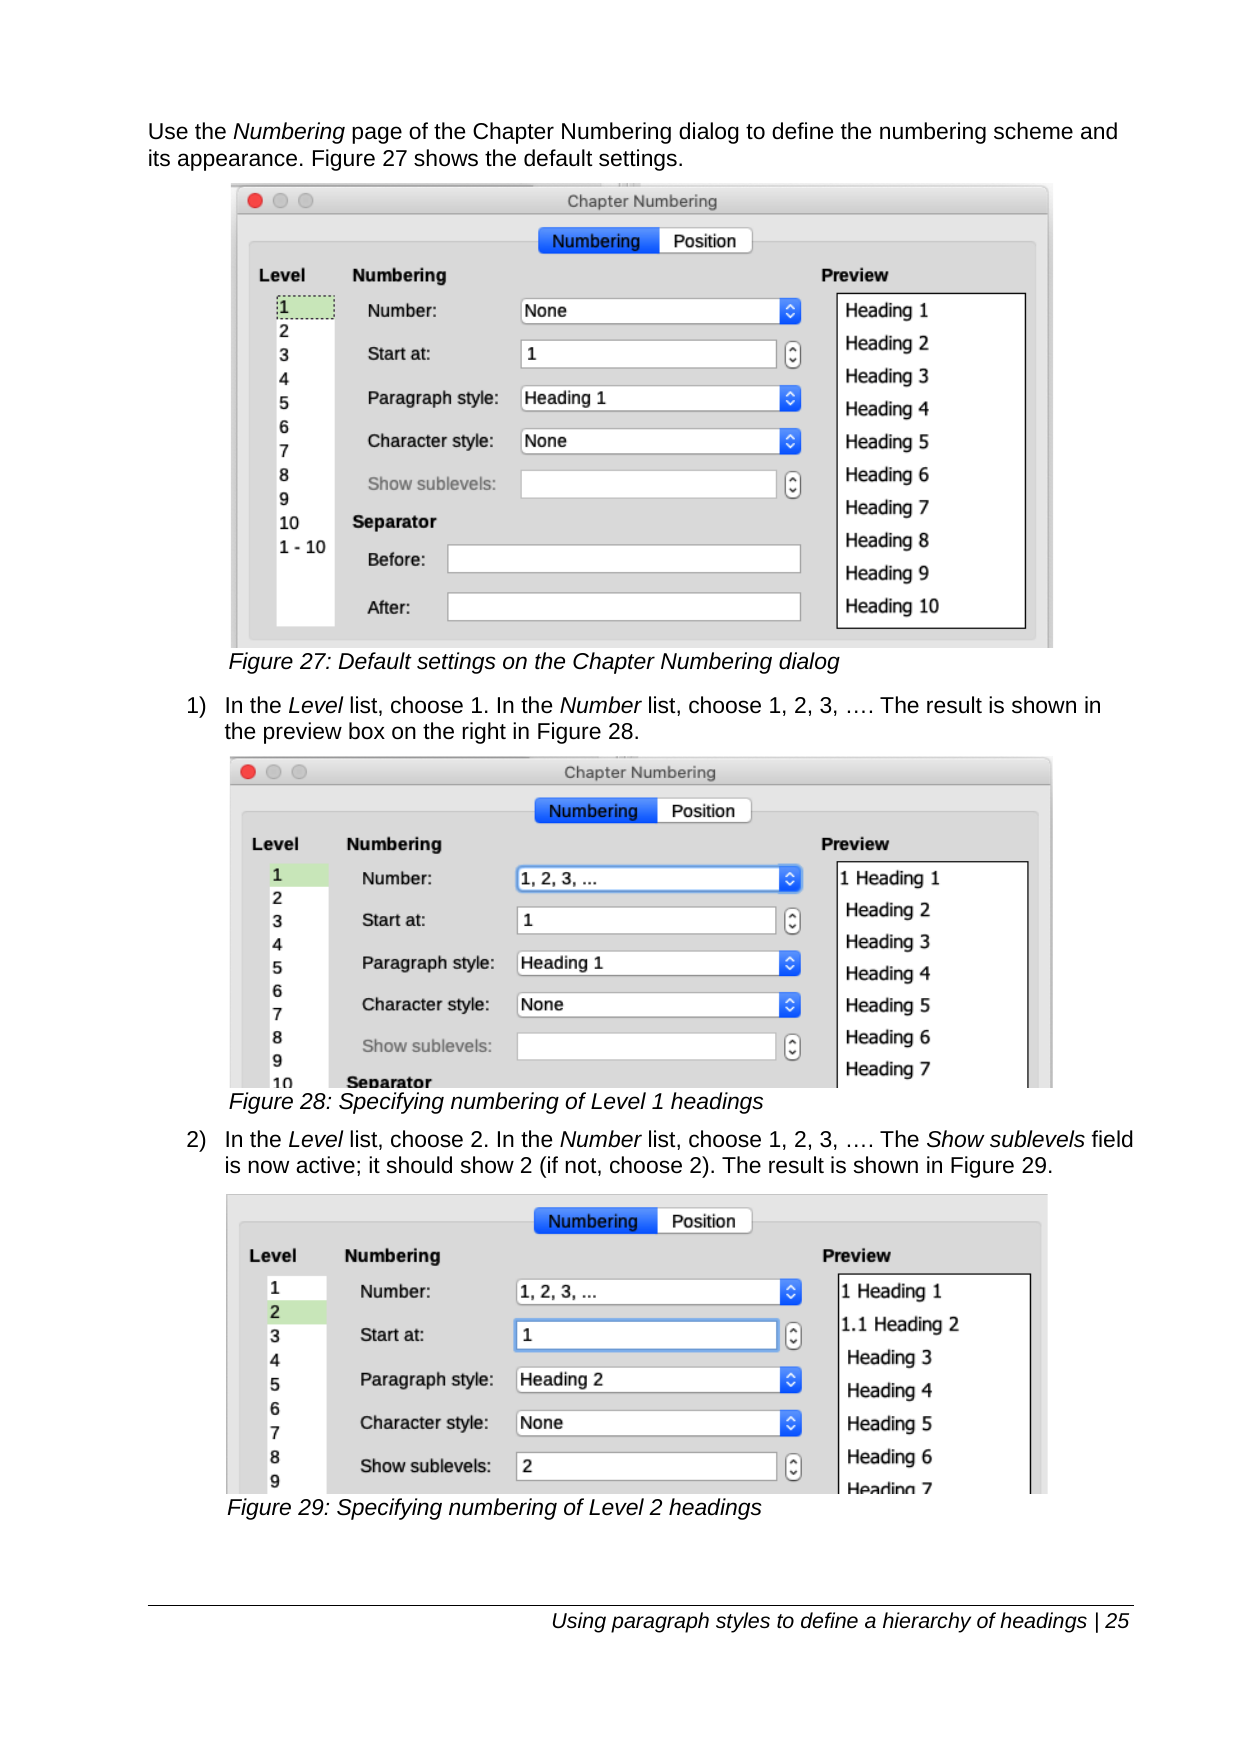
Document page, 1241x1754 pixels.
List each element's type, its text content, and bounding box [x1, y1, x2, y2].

picture [229, 756, 1053, 1088]
text Figure 29: Specifying numbering of Level 2 headings [227, 1191, 1055, 1520]
picture [226, 1194, 1048, 1494]
list In the Level list, choose 2. In the Number list, choose 1, 2, 3, …. The Show sublevels field is now active; it should show 2 (if not, choose 2). The result is shown in Figure 29. [207, 1126, 1134, 1179]
list In the Level list, choose 1. In the Number list, choose 1, 2, 3, …. The result is shown in the preview box on the right in Figure 28. [207, 692, 1134, 744]
picture [230, 183, 1054, 648]
text Figure 28: Specifying numbering of Level 1 headings [229, 1088, 1053, 1114]
text Figure 27: Default settings on the Chapter Numbering dialog [228, 183, 1053, 674]
list Use the Numbering page of the Chapter Numbering dialog to define the numbering scheme and its appearance. Figure 27 shows the default settings. [148, 118, 1134, 171]
